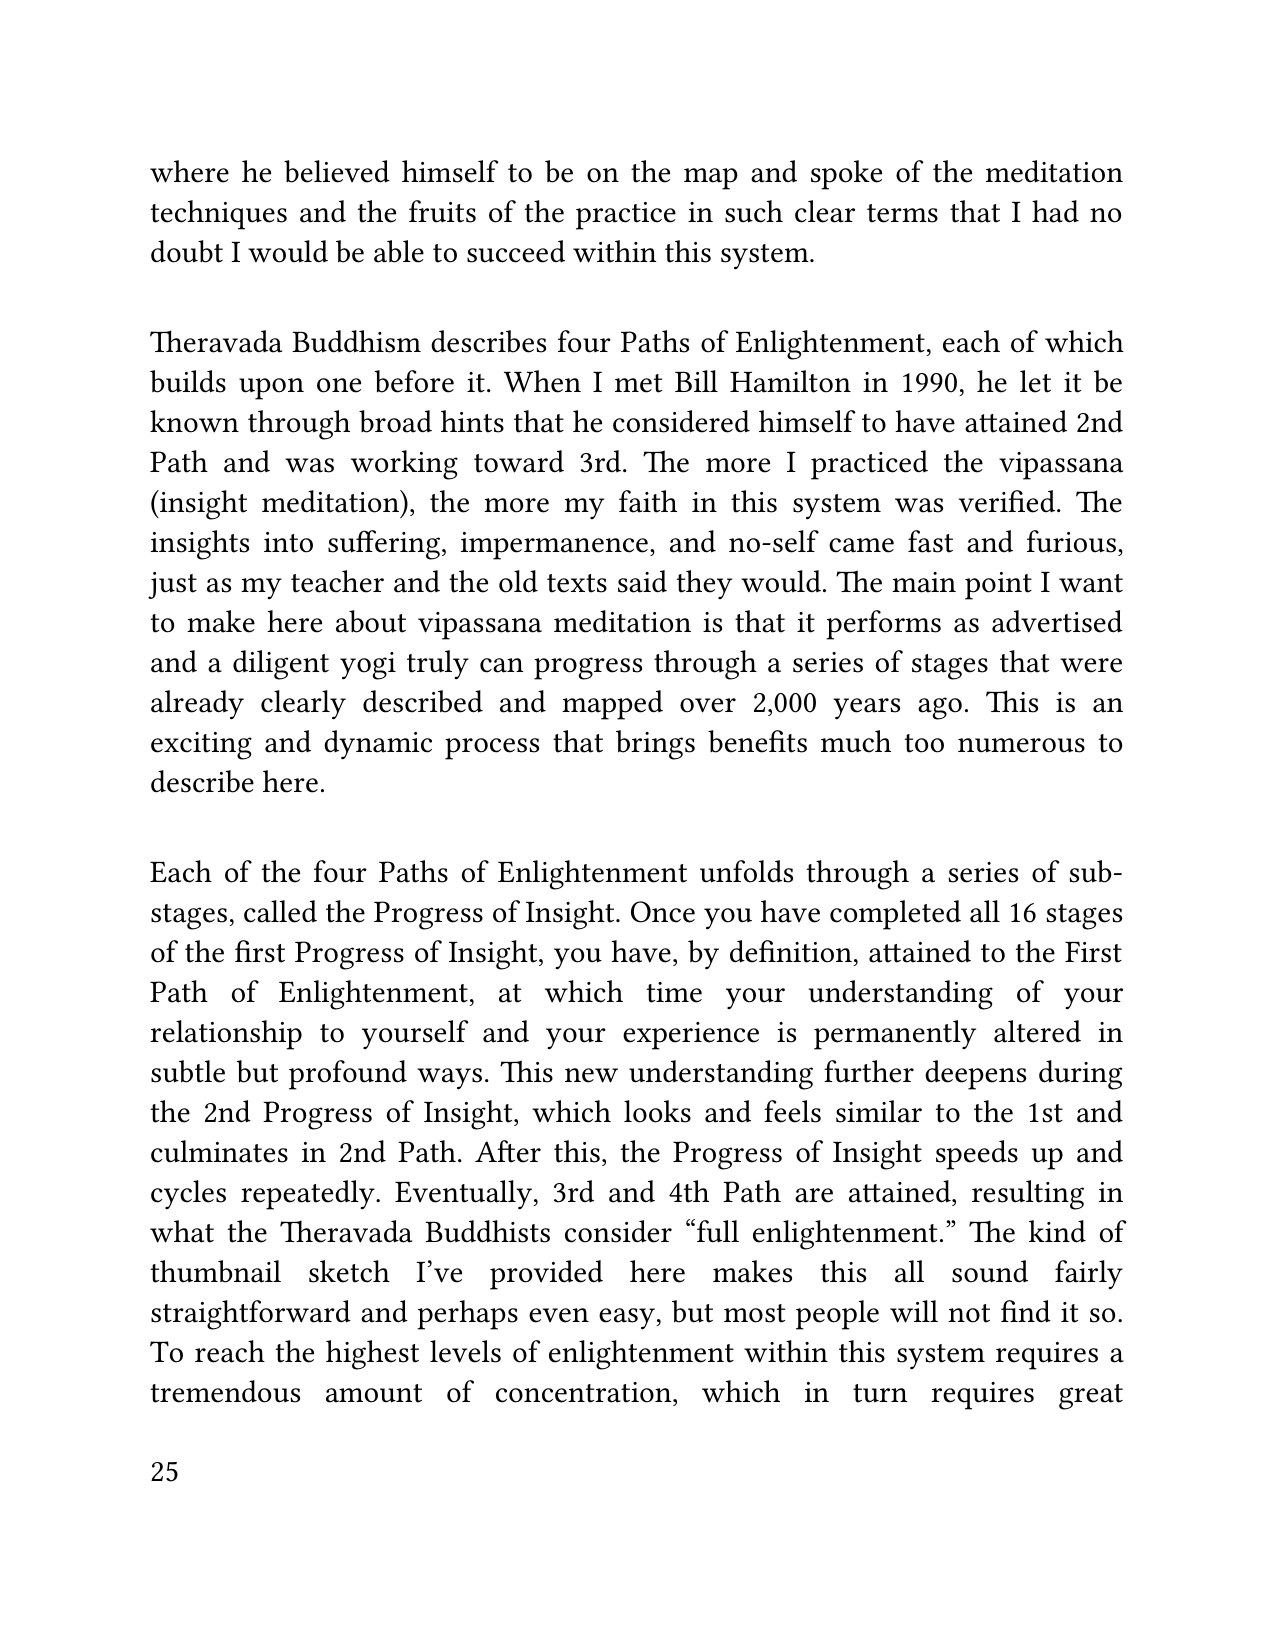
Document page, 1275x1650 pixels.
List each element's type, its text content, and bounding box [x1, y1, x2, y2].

text where he believed himself to be on the map and spoke of the meditation techniques and the fruits of the practice in such clear terms that I had no doubt I would be able to succeed within this system. [150, 150, 1125, 270]
text Theravada Buddhism describes four Paths of Enlightenment, each of which builds upon one before it. When I met Bill Hamilton in 1990, he let it be known through broad hints that he considered himself to have attained 2nd Path and was working toward 3rd. The more I practiced the vipassana (insight meditation), the more my faith in this system was verified. The insights into suffering, impermanence, and no-self came fast and furious, just as my teacher and the old texts said they would. The main point I want to make here about vipassana meditation is that it performs as advertised and a diligent yogi truly can progress through a series of stages that were already clearly described and mapped over 2,000 years ago. This is an exciting and dynamic process that brings benefits much too numerous to describe here. [150, 320, 1125, 800]
text Each of the four Paths of Enlightenment unfolds through a series of sub-stages, called the Progress of Insight. Once you have completed all 16 stages of the first Progress of Insight, you have, by definition, attained to the First Path of Enlightenment, at which time your understanding of your relationship to yourself and your experience is permanently altered in subtle but profound ways. This new understanding further deepens during the 2nd Progress of Insight, which looks and feels similar to the 1st and culminates in 2nd Path. After this, the Progress of Insight speeds up and cycles repeatedly. Eventually, 3rd and 4th Path are attained, resulting in what the Theravada Buddhists consider “full enlightenment.” The kind of thumbnail sketch I’ve provided here makes this all sound fairly straightforward and perhaps even easy, but most people will not find it so. To reach the highest levels of enlightenment within this system requires a tremendous amount of concentration, which in turn requires great [150, 850, 1125, 1410]
